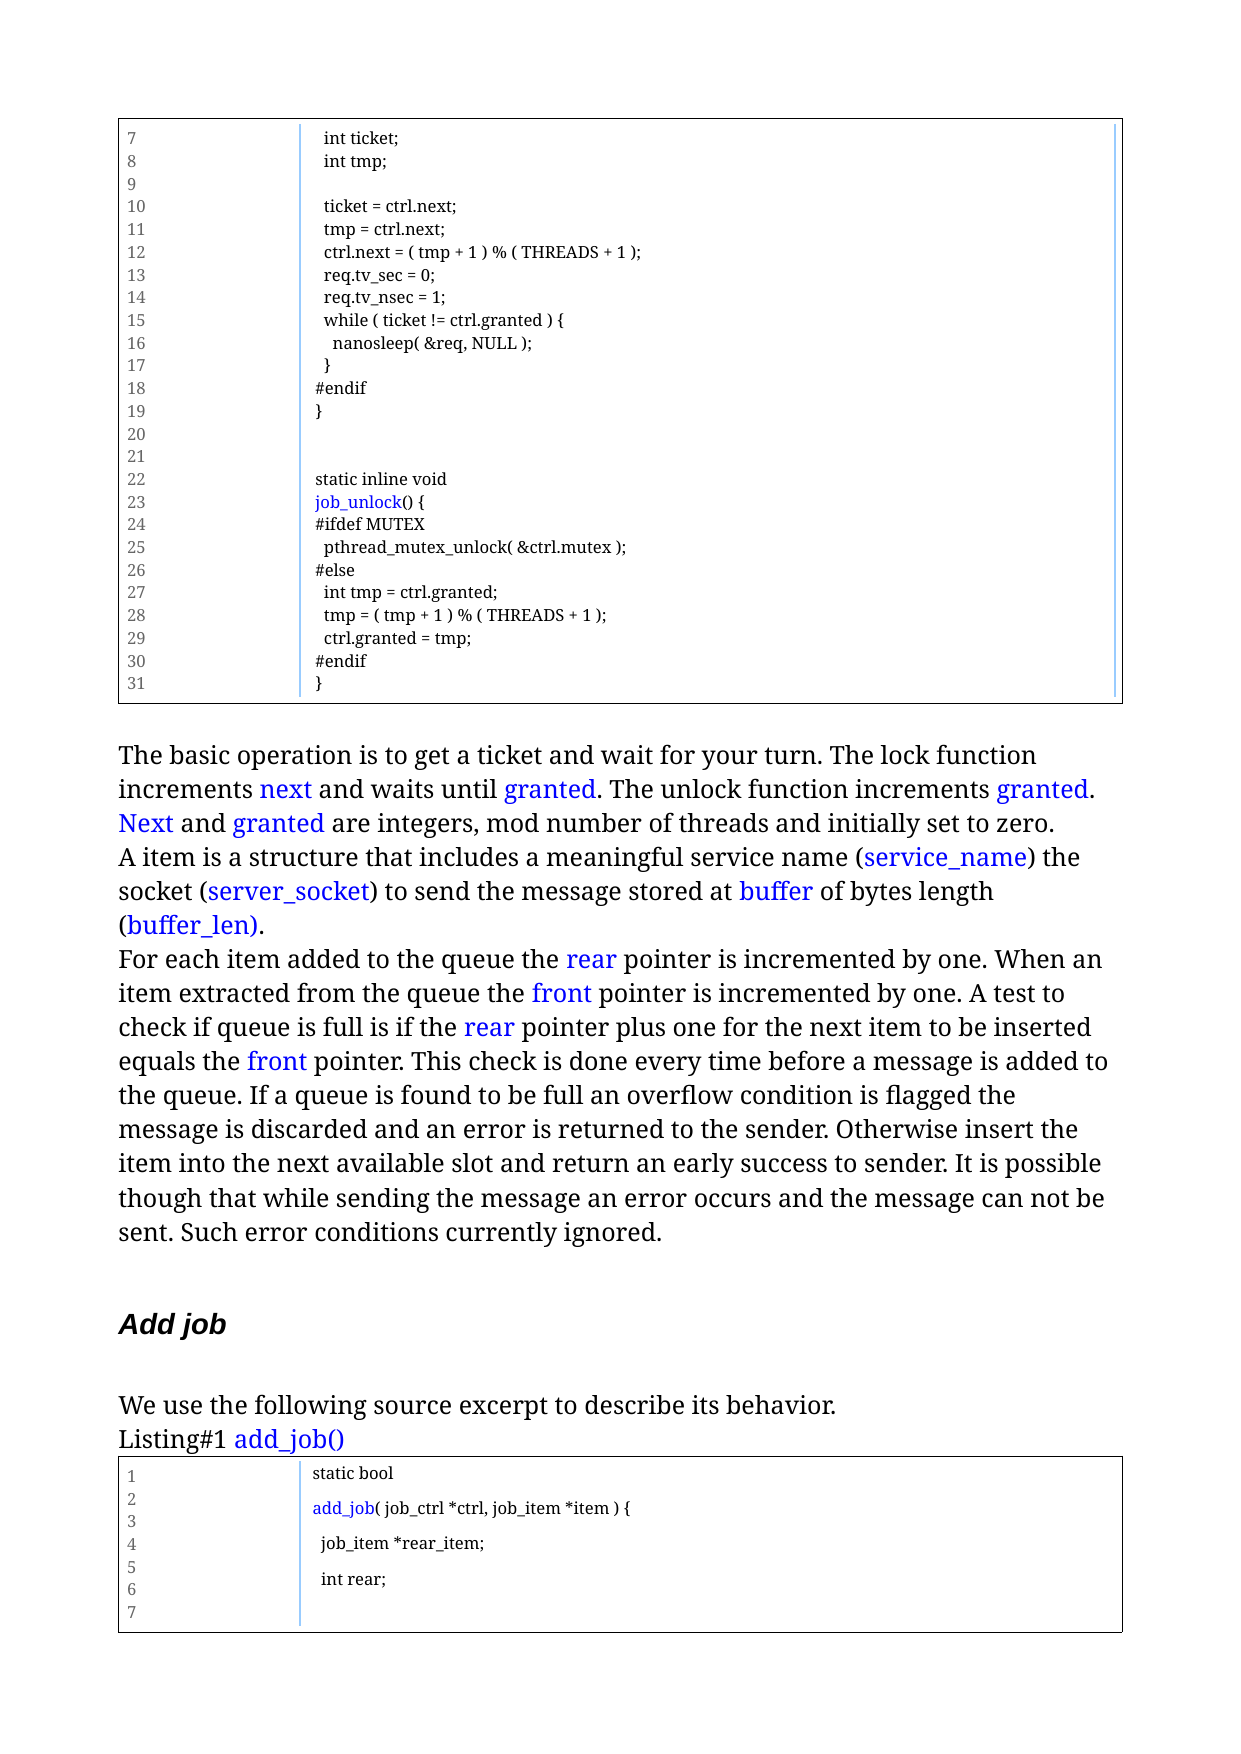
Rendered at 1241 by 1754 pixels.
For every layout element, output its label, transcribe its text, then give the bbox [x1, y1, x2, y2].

subtitle Add job [118, 1307, 1122, 1341]
table_header 7 8 9 10 11 12 13 14 15 16 17 18 19 20 21 22 23 24 25 26 27 28 29 30 31 [119, 119, 307, 703]
table_header static bool add_job( job_ctrl *ctrl, job_item *item ) { job_item *rear_item; int rear; [307, 1457, 1122, 1632]
text A item is a structure that includes a meaningful service name (service_name) the socket (server_socket) to send the message stored at buffer of bytes length (buffer_len). [118, 839, 1122, 942]
text For each item added to the queue the rear pointer is incremented by one. When an item extracted from the queue the front pointer is incremented by one. A test to check if queue is full is if the rear pointer plus one for the next item to be inserted equals the front pointer. This check is done every time before a message is added to the queue. If a queue is found to be full an overflow condition is flagged the message is discarded and an error is returned to the sender. Otherwise insert the item into the next available slot and return an early success to sender. It is possible though that while sending the message an error occurs and the message can not be sent. Such error conditions currently ignored. [118, 942, 1122, 1248]
text We use the following source excerpt to describe its behavior. [118, 1387, 1122, 1422]
text Listing#1 add_job() [118, 1422, 1122, 1456]
table_header 1 2 3 4 5 6 7 [119, 1457, 307, 1632]
table_header int ticket; int tmp; ticket = ctrl.next; tmp = ctrl.next; ctrl.next = ( tmp + 1 ) % ( THREADS + 1 ); req.tv_sec = 0; req.tv_nsec = 1; while ( ticket != ctrl.granted ) { nanosleep( &req, NULL ); } #endif } static inline void job_unlock() { #ifdef MUTEX pthread_mutex_unlock( &ctrl.mutex ); #else int tmp = ctrl.granted; tmp = ( tmp + 1 ) % ( THREADS + 1 ); ctrl.granted = tmp; #endif } [307, 119, 1122, 703]
text The basic operation is to get a ticket and wait for your turn. The lock function increments next and waits until granted. The unlock function increments granted. Next and granted are integers, mod number of threads and initially set to zero. [118, 737, 1122, 839]
